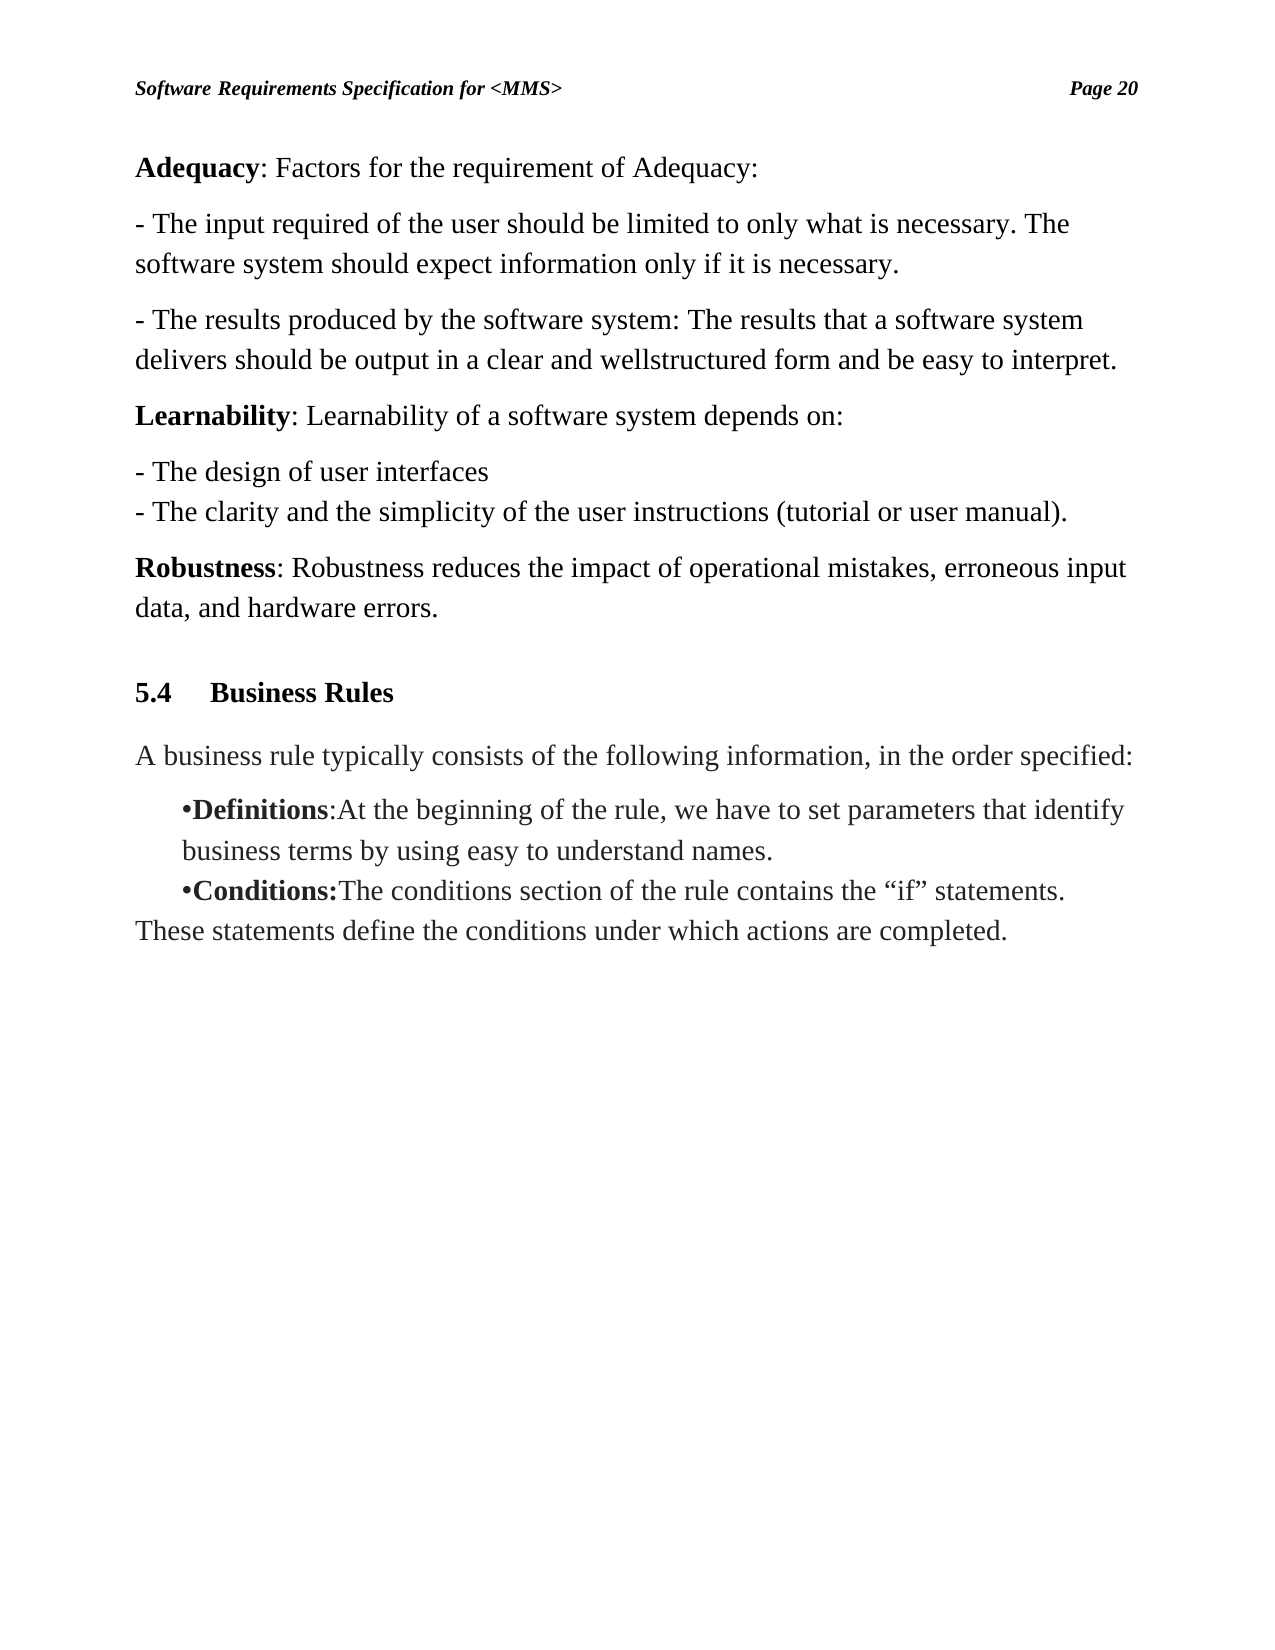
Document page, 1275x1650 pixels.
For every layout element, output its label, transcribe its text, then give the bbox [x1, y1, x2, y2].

text - The design of user interfaces - The clarity and the simplicity of the user instructions (tutorial or user manual). [135, 454, 1140, 527]
text A business rule typically consists of the following information, in the order specified: [135, 738, 1140, 771]
text These statements define the conditions under which actions are completed. [135, 913, 1140, 947]
text Learnability: Learnability of a software system depends on: [135, 398, 1140, 431]
text - The input required of the user should be limited to only what is necessary. The software system should expect information only if it is necessary. [135, 206, 1140, 279]
list Definitions:At the beginning of the rule, we have to set parameters that identify business terms by using easy to understand names. [182, 792, 1140, 866]
text Robustness: Robustness reduces the impact of operational mistakes, erroneous input data, and hardware errors. [135, 550, 1140, 623]
list Conditions:The conditions section of the rule contains the “if” statements. [182, 873, 1140, 907]
text - The results produced by the software system: The results that a software system delivers should be output in a clear and wellstructured form and be easy to interpret. [135, 302, 1140, 376]
text Adequacy: Factors for the requirement of Adequacy: [135, 150, 1140, 183]
subtitle Business Rules [135, 675, 1140, 708]
